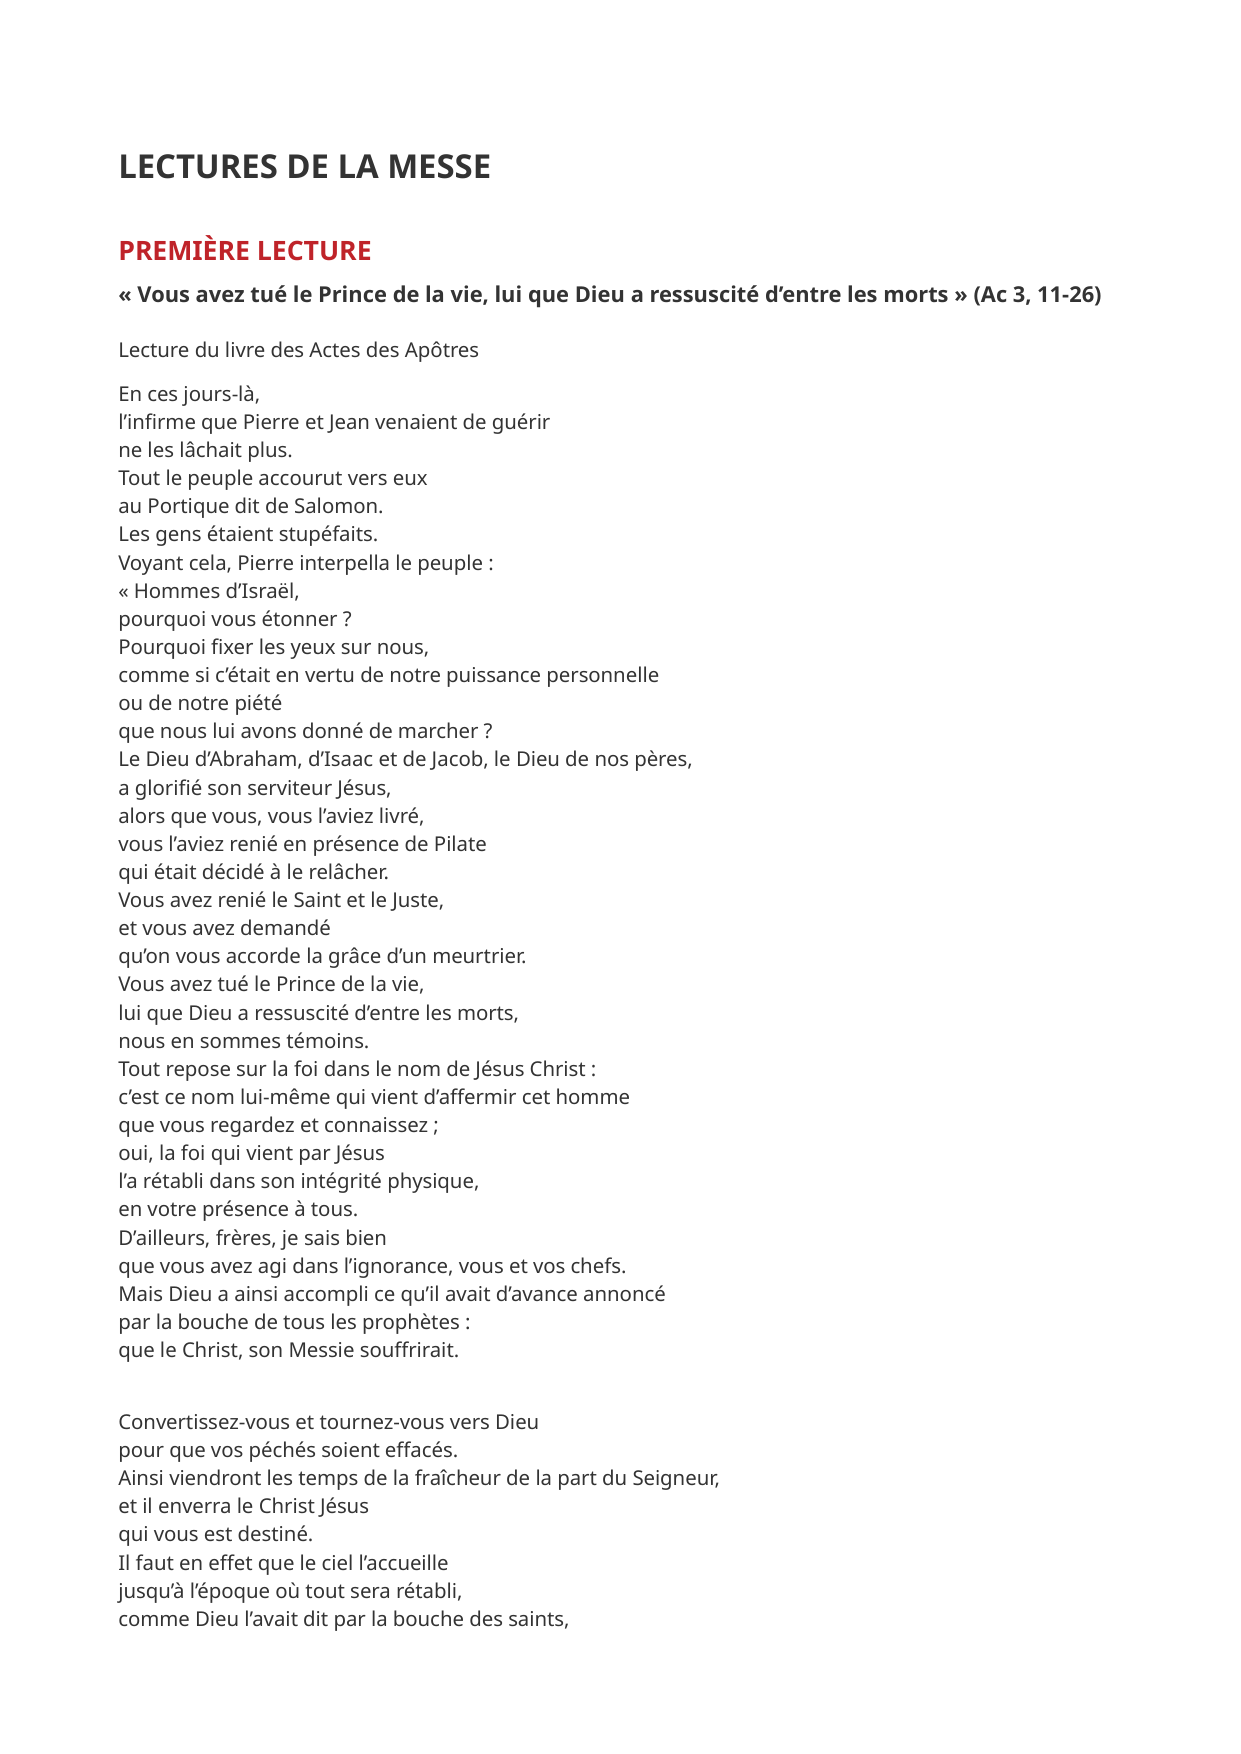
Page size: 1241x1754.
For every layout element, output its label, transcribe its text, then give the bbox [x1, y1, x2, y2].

text Lecture du livre des Actes des Apôtres [118, 335, 1122, 363]
subtitle LECTURES DE LA MESSE [118, 143, 1122, 188]
text Convertissez-vous et tournez-vous vers Dieu pour que vos péchés soient effacés. Ainsi viendront les temps de la fraîcheur de la part du Seigneur, et il enverra le Christ Jésus qui vous est destiné. Il faut en effet que le ciel l’accueille jusqu’à l’époque où tout sera rétabli, comme Dieu l’avait dit par la bouche des saints, [118, 1379, 1122, 1632]
subtitle « Vous avez tué le Prince de la vie, lui que Dieu a ressuscité d’entre les morts » (Ac 3, 11-26) [118, 279, 1122, 309]
text En ces jours-là, l’infirme que Pierre et Jean venaient de guérir ne les lâchait plus. Tout le peuple accourut vers eux au Portique dit de Salomon. Les gens étaient stupéfaits. Voyant cela, Pierre interpella le peuple : « Hommes d’Israël, pourquoi vous étonner ? Pourquoi fixer les yeux sur nous, comme si c’était en vertu de notre puissance personnelle ou de notre piété que nous lui avons donné de marcher ? Le Dieu d’Abraham, d’Isaac et de Jacob, le Dieu de nos pères, a glorifié son serviteur Jésus, alors que vous, vous l’aviez livré, vous l’aviez renié en présence de Pilate qui était décidé à le relâcher. Vous avez renié le Saint et le Juste, et vous avez demandé qu’on vous accorde la grâce d’un meurtrier. Vous avez tué le Prince de la vie, lui que Dieu a ressuscité d’entre les morts, nous en sommes témoins. Tout repose sur la foi dans le nom de Jésus Christ : c’est ce nom lui-même qui vient d’affermir cet homme que vous regardez et connaissez ; oui, la foi qui vient par Jésus l’a rétabli dans son intégrité physique, en votre présence à tous. D’ailleurs, frères, je sais bien que vous avez agi dans l’ignorance, vous et vos chefs. Mais Dieu a ainsi accompli ce qu’il avait d’avance annoncé par la bouche de tous les prophètes : que le Christ, son Messie souffrirait. [118, 379, 1122, 1363]
subtitle PREMIÈRE LECTURE [118, 232, 1122, 268]
